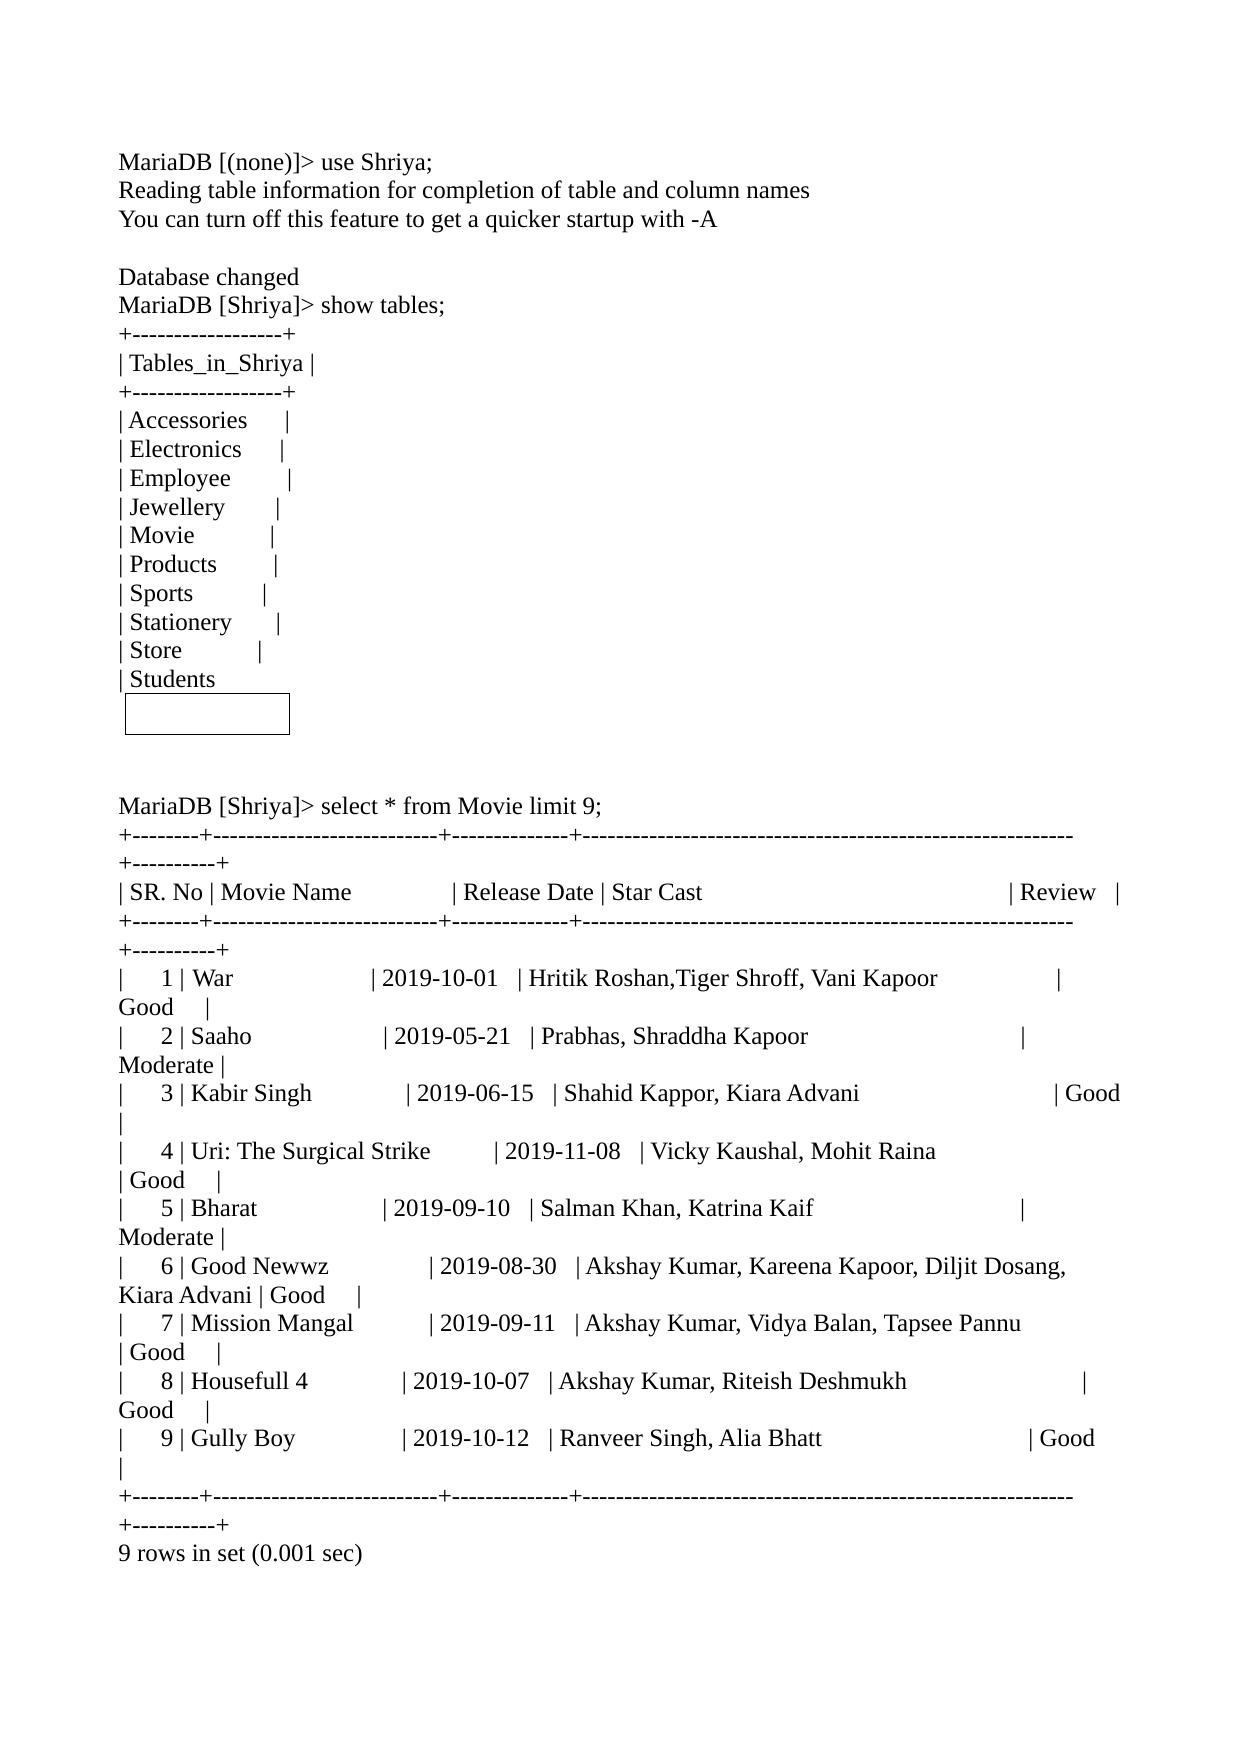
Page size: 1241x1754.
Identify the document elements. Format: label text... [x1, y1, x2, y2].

text | 8 | Housefull 4 | 2019-10-07 | Akshay Kumar, Riteish Deshmukh | Good | [118, 1366, 1122, 1423]
text | Stationery | [118, 607, 1122, 636]
text | 5 | Bharat | 2019-09-10 | Salman Khan, Katrina Kaif | Moderate | [118, 1193, 1122, 1251]
text +--------+---------------------------+--------------+-----------------------------------------------------------+----------+ [118, 820, 1122, 877]
text | 6 | Good Newwz | 2019-08-30 | Akshay Kumar, Kareena Kapoor, Diljit Dosang, Kiara Advani | Good | [118, 1251, 1122, 1308]
text 9 rows in set (0.001 sec) [118, 1538, 1122, 1567]
text | 3 | Kabir Singh | 2019-06-15 | Shahid Kappor, Kiara Advani | Good | [118, 1078, 1122, 1136]
text | Store | [118, 636, 1122, 664]
text Reading table information for completion of table and column names [118, 176, 1122, 204]
text You can turn off this feature to get a quicker startup with -A [118, 204, 1122, 233]
text | 4 | Uri: The Surgical Strike | 2019-11-08 | Vicky Kaushal, Mohit Raina | Good | [118, 1136, 1122, 1193]
text Database changed [118, 262, 1122, 291]
text | Employee | [118, 463, 1122, 492]
text +--------+---------------------------+--------------+-----------------------------------------------------------+----------+ [118, 906, 1122, 963]
text | 9 | Gully Boy | 2019-10-12 | Ranveer Singh, Alia Bhatt | Good | [118, 1423, 1122, 1481]
text | Students [118, 664, 1122, 693]
text | 2 | Saaho | 2019-05-21 | Prabhas, Shraddha Kapoor | Moderate | [118, 1021, 1122, 1078]
text | Accessories | [118, 406, 1122, 434]
text | Jewellery | [118, 492, 1122, 521]
text MariaDB [Shriya]> select * from Movie limit 9; [118, 791, 1122, 820]
text | 7 | Mission Mangal | 2019-09-11 | Akshay Kumar, Vidya Balan, Tapsee Pannu | Good | [118, 1308, 1122, 1366]
text | Electronics | [118, 434, 1122, 463]
text | 1 | War | 2019-10-01 | Hritik Roshan,Tiger Shroff, Vani Kapoor | Good | [118, 963, 1122, 1021]
text +------------------+ [118, 377, 1122, 406]
text | Movie | [118, 521, 1122, 549]
text MariaDB [Shriya]> show tables; [118, 291, 1122, 319]
text +------------------+ [118, 319, 1122, 348]
text | Sports | [118, 578, 1122, 607]
text MariaDB [(none)]> use Shriya; [118, 147, 1122, 176]
text | Products | [118, 549, 1122, 578]
text | Tables_in_Shriya | [118, 348, 1122, 377]
table_header [126, 694, 289, 733]
text +--------+---------------------------+--------------+-----------------------------------------------------------+----------+ [118, 1481, 1122, 1538]
text | SR. No | Movie Name | Release Date | Star Cast | Review | [118, 877, 1122, 906]
